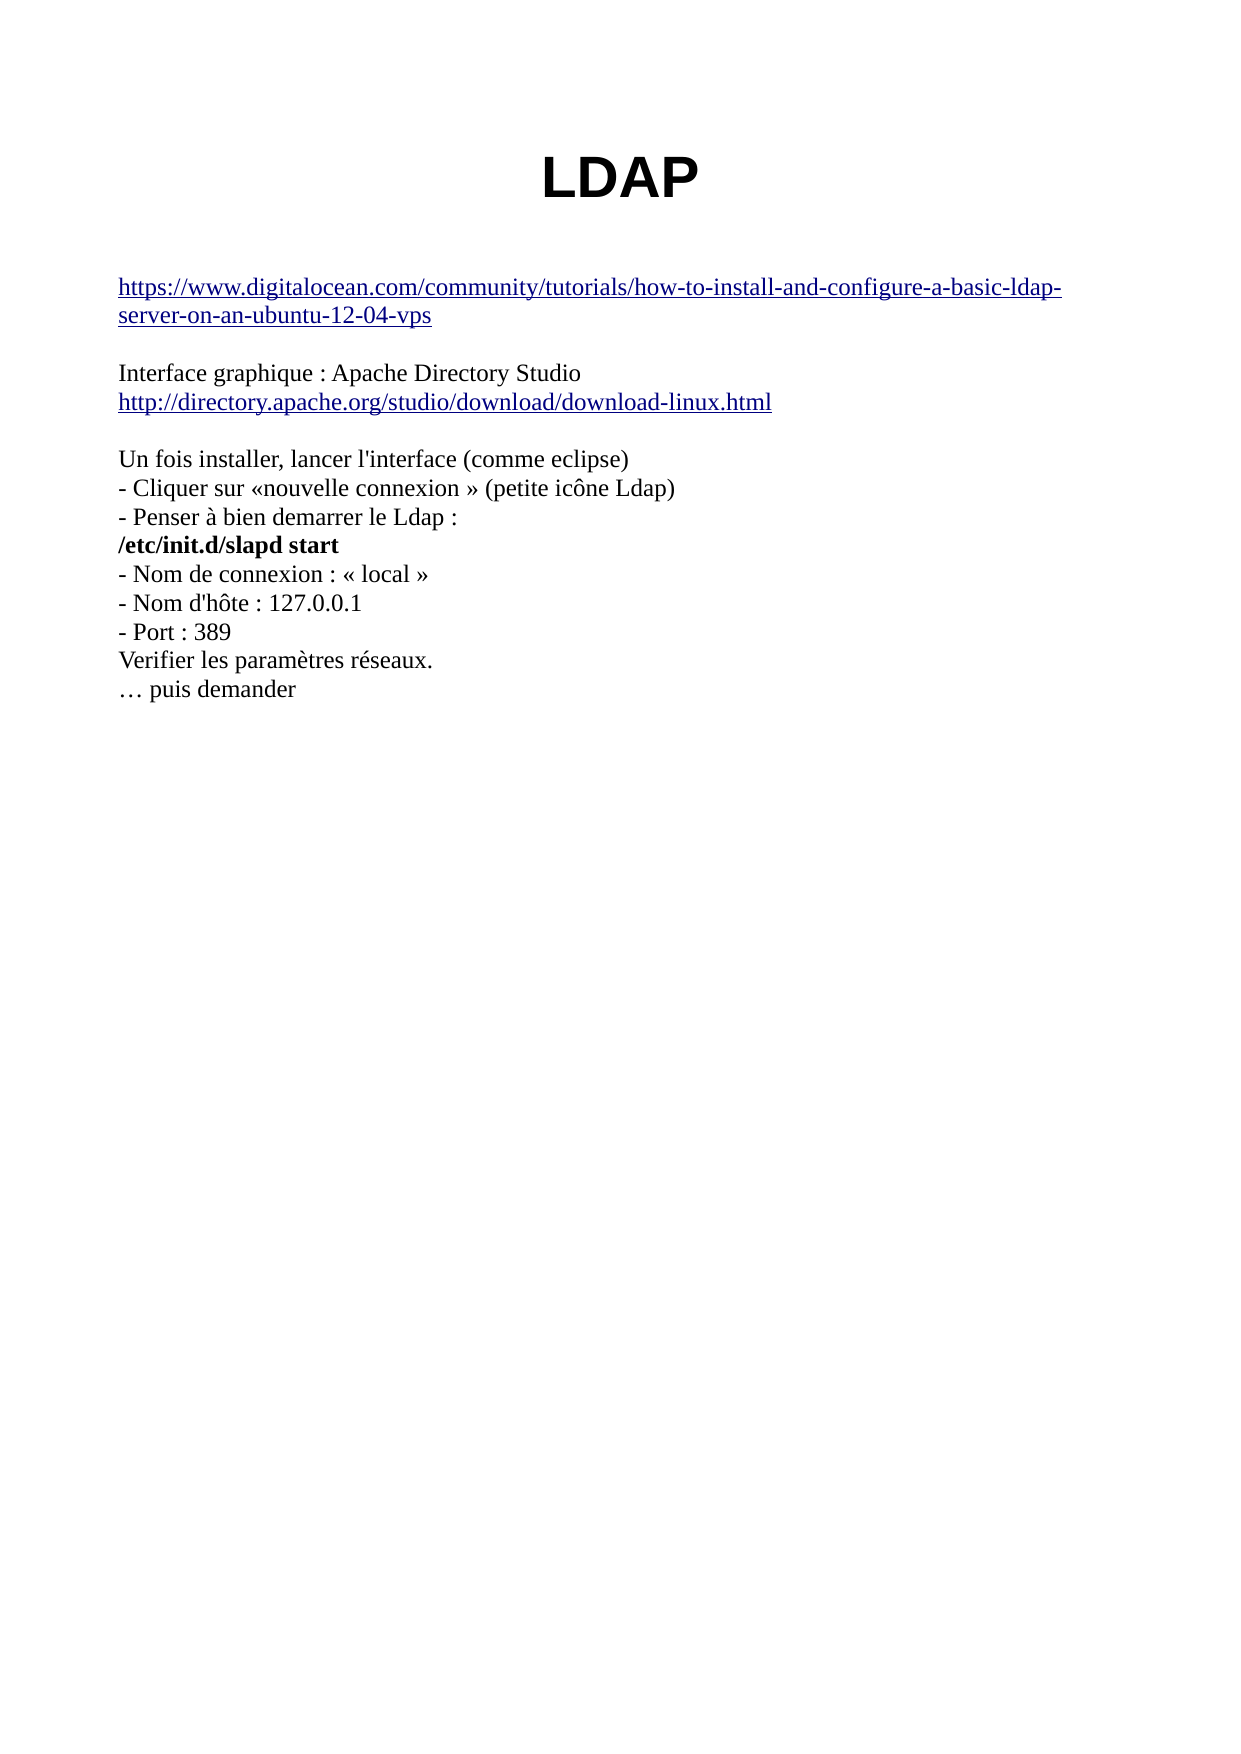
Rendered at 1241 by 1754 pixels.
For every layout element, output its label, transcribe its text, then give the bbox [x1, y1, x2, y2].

text Un fois installer, lancer l'interface (comme eclipse) [118, 444, 1122, 473]
text Interface graphique : Apache Directory Studio [118, 358, 1122, 387]
text /etc/init.d/slapd start [118, 531, 1122, 559]
text https://www.digitalocean.com/community/tutorials/how-to-install-and-configure-a-basic-ldap-server-on-an-ubuntu-12-04-vps [118, 272, 1122, 329]
text - Port : 389 [118, 617, 1122, 646]
text - Nom de connexion : « local » [118, 559, 1122, 588]
text http://directory.apache.org/studio/download/download-linux.html [118, 387, 1122, 416]
text - Cliquer sur «nouvelle connexion » (petite icône Ldap) [118, 473, 1122, 502]
title LDAP [118, 143, 1122, 210]
text - Penser à bien demarrer le Ldap : [118, 502, 1122, 531]
text … puis demander [118, 674, 1122, 703]
text Verifier les paramètres réseaux. [118, 646, 1122, 674]
text - Nom d'hôte : 127.0.0.1 [118, 588, 1122, 617]
